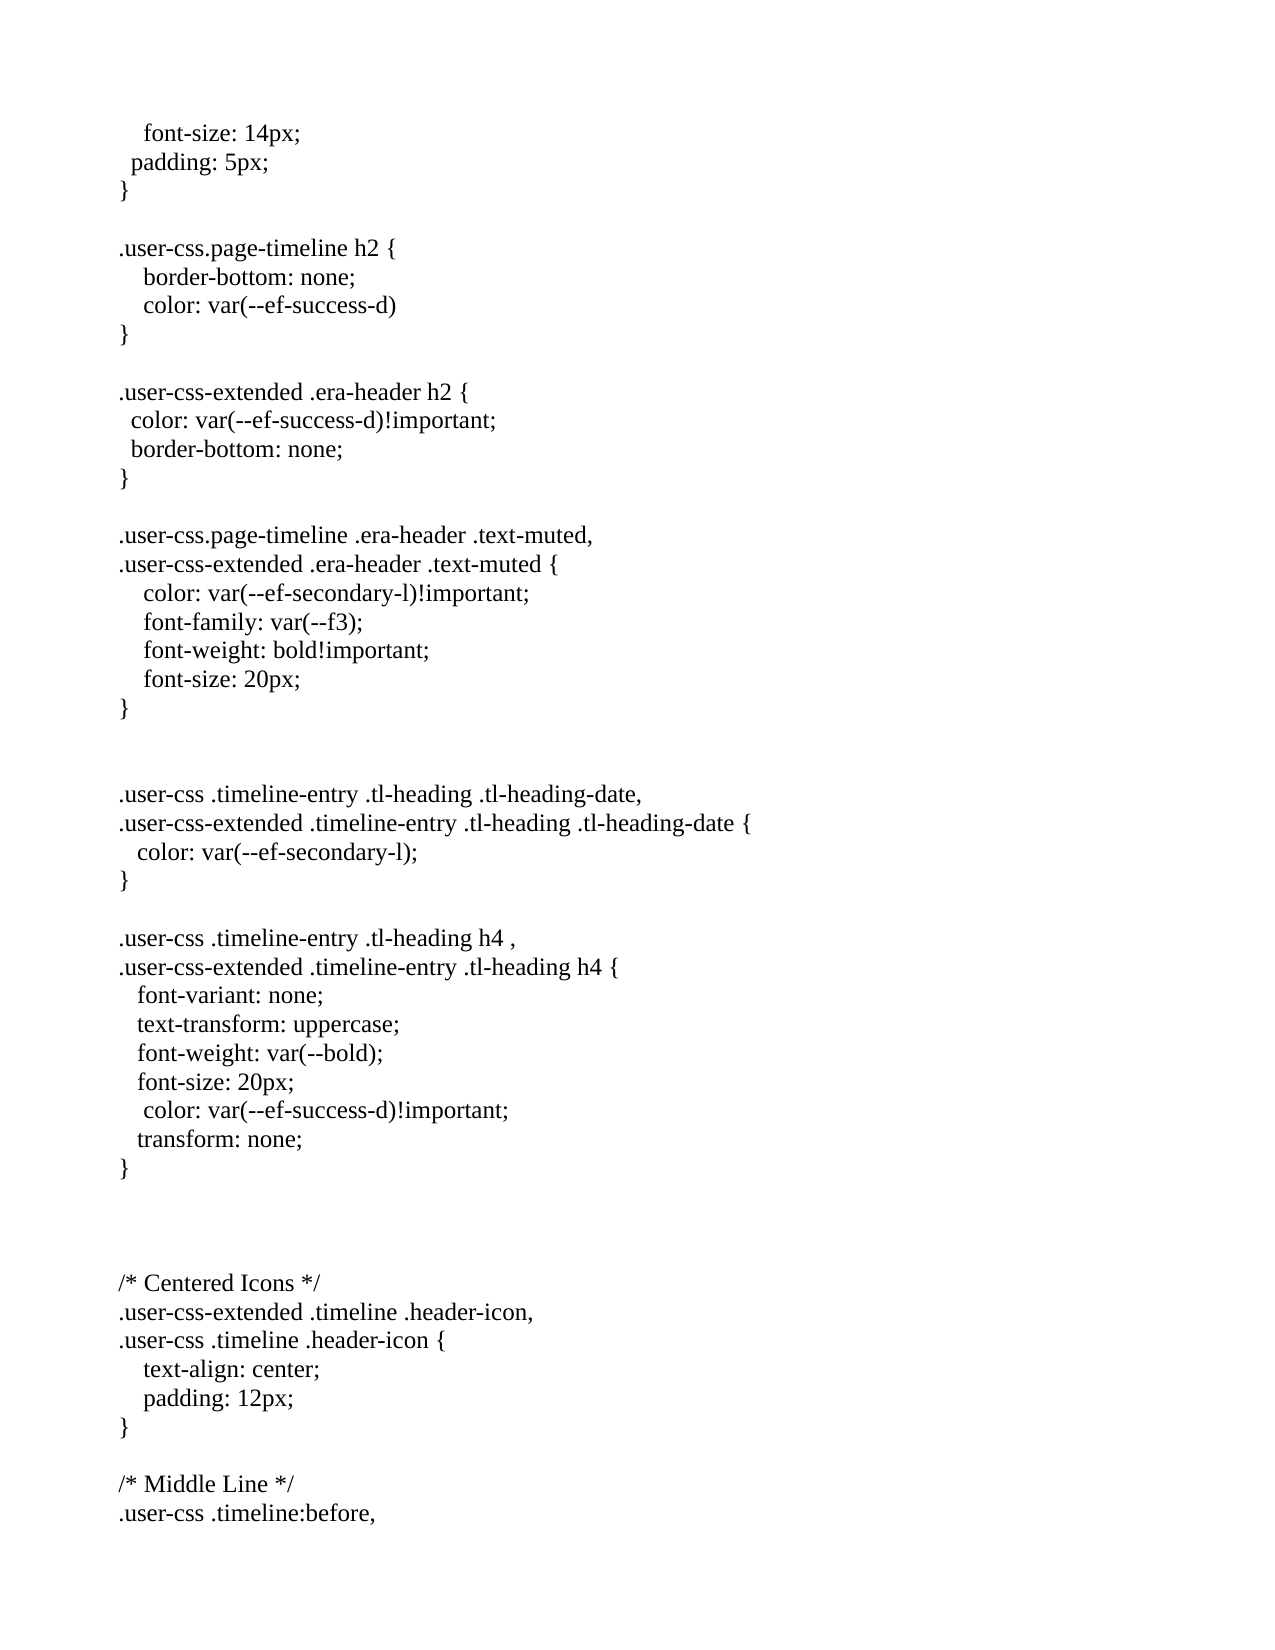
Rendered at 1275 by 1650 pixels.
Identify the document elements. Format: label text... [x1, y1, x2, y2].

text .user-css-extended .era-header h2 { [118, 377, 1157, 406]
text color: var(--ef-success-d) [118, 291, 1157, 319]
text font-size: 20px; [118, 664, 1157, 693]
text padding: 5px; [118, 147, 1157, 176]
text } [118, 693, 1157, 722]
text font-weight: var(--bold); [118, 1038, 1157, 1067]
text font-size: 20px; [118, 1067, 1157, 1096]
text .user-css .timeline-entry .tl-heading .tl-heading-date, [118, 779, 1157, 808]
text .user-css-extended .timeline-entry .tl-heading h4 { [118, 952, 1157, 981]
text padding: 12px; [118, 1383, 1157, 1412]
text font-size: 14px; [118, 118, 1157, 147]
text text-transform: uppercase; [118, 1009, 1157, 1038]
text color: var(--ef-secondary-l)!important; [118, 578, 1157, 607]
text } [118, 463, 1157, 492]
text font-variant: none; [118, 981, 1157, 1009]
text } [118, 176, 1157, 204]
text } [118, 319, 1157, 348]
text .user-css-extended .era-header .text-muted { [118, 549, 1157, 578]
text .user-css.page-timeline h2 { [118, 233, 1157, 262]
text font-family: var(--f3); [118, 607, 1157, 636]
text .user-css .timeline-entry .tl-heading h4 , [118, 923, 1157, 952]
text /* Middle Line */ [118, 1469, 1157, 1498]
text color: var(--ef-secondary-l); [118, 837, 1157, 866]
text /* Centered Icons */ [118, 1268, 1157, 1297]
text border-bottom: none; [118, 434, 1157, 463]
text } [118, 1412, 1157, 1441]
text color: var(--ef-success-d)!important; [118, 1096, 1157, 1124]
text font-weight: bold!important; [118, 636, 1157, 664]
text .user-css.page-timeline .era-header .text-muted, [118, 521, 1157, 549]
text .user-css-extended .timeline .header-icon, [118, 1297, 1157, 1326]
text } [118, 866, 1157, 894]
text .user-css .timeline .header-icon { [118, 1326, 1157, 1354]
text text-align: center; [118, 1354, 1157, 1383]
text .user-css-extended .timeline-entry .tl-heading .tl-heading-date { [118, 808, 1157, 837]
text .user-css .timeline:before, [118, 1498, 1157, 1527]
text transform: none; [118, 1124, 1157, 1153]
text } [118, 1153, 1157, 1182]
text border-bottom: none; [118, 262, 1157, 291]
text color: var(--ef-success-d)!important; [118, 406, 1157, 434]
